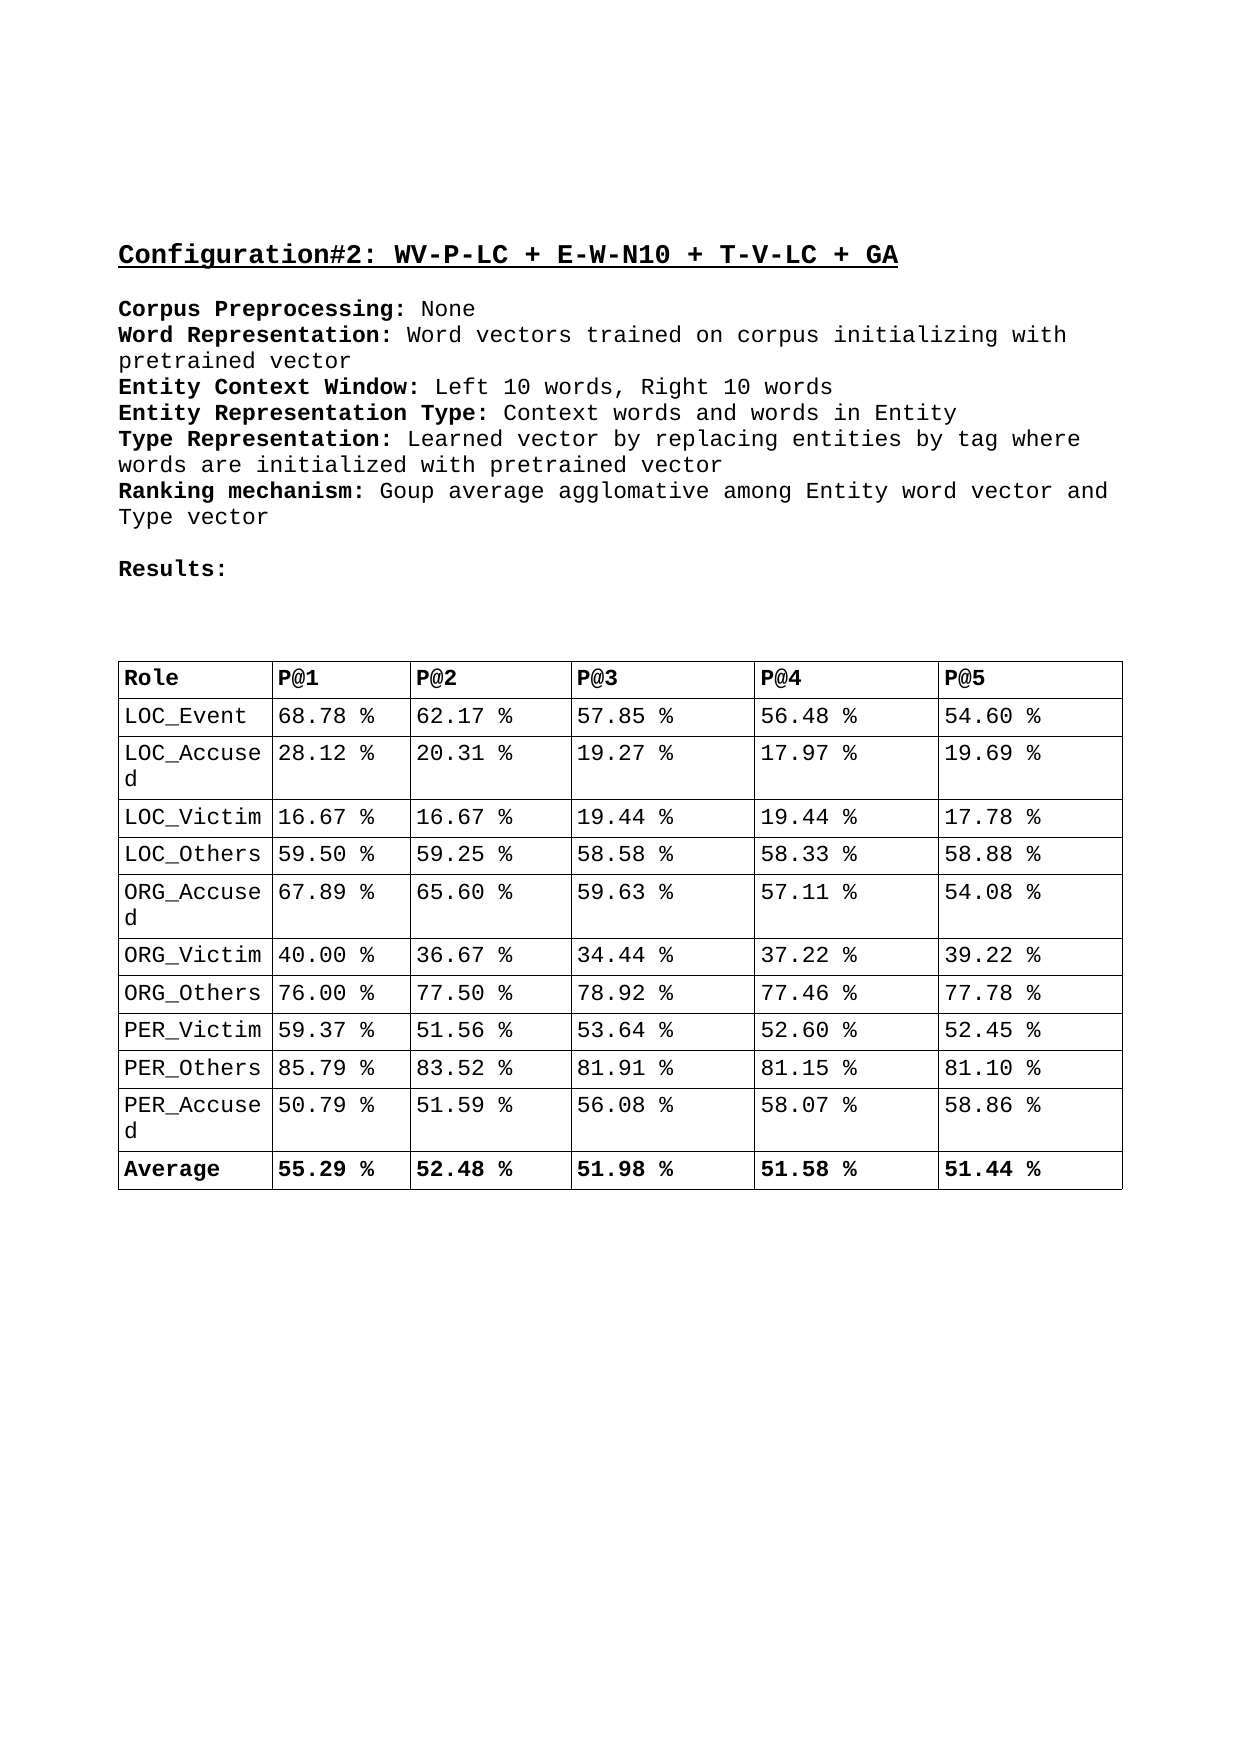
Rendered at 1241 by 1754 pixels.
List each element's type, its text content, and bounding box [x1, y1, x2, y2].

table_cell 53.64 % [572, 1014, 754, 1050]
table_cell 62.17 % [411, 699, 571, 736]
table_cell 85.79 % [273, 1051, 410, 1088]
table_cell 65.60 % [411, 875, 571, 938]
table_cell 28.12 % [273, 737, 410, 799]
table_cell PER_Victim [119, 1014, 272, 1050]
table_cell 19.44 % [755, 800, 938, 837]
table_cell 59.25 % [411, 838, 571, 874]
text Ranking mechanism: Goup average agglomative among Entity word vector and Type vector [118, 479, 1122, 531]
table_cell 68.78 % [273, 699, 410, 736]
table_cell 16.67 % [411, 800, 571, 837]
table_cell 77.46 % [755, 976, 938, 1013]
table_cell 83.52 % [411, 1051, 571, 1088]
table_cell 51.58 % [755, 1152, 938, 1189]
table_cell 17.78 % [939, 800, 1122, 837]
table_cell 50.79 % [273, 1089, 410, 1151]
table_cell 81.15 % [755, 1051, 938, 1088]
table_cell 16.67 % [273, 800, 410, 837]
table_cell 55.29 % [273, 1152, 410, 1189]
text Corpus Preprocessing: None [118, 298, 1122, 324]
table_header P@5 [939, 662, 1122, 698]
table_cell 58.86 % [939, 1089, 1122, 1151]
text Word Representation: Word vectors trained on corpus initializing with pretrained vector [118, 324, 1122, 376]
table_cell 77.78 % [939, 976, 1122, 1013]
table_cell 40.00 % [273, 939, 410, 975]
table_cell 58.58 % [572, 838, 754, 874]
table_cell 54.60 % [939, 699, 1122, 736]
table_cell 59.63 % [572, 875, 754, 938]
table_cell 67.89 % [273, 875, 410, 938]
table_header Role [119, 662, 272, 698]
table_cell 19.44 % [572, 800, 754, 837]
table_cell 81.91 % [572, 1051, 754, 1088]
table_cell 52.48 % [411, 1152, 571, 1189]
table_cell 51.56 % [411, 1014, 571, 1050]
table_cell 58.33 % [755, 838, 938, 874]
table_header P@4 [755, 662, 938, 698]
table_cell 19.27 % [572, 737, 754, 799]
table_cell 57.11 % [755, 875, 938, 938]
table_cell 59.37 % [273, 1014, 410, 1050]
text Entity Representation Type: Context words and words in Entity [118, 401, 1122, 427]
table_cell PER_Others [119, 1051, 272, 1088]
table_cell ORG_Victim [119, 939, 272, 975]
text Results: [118, 557, 1122, 583]
table_cell Average [119, 1152, 272, 1189]
table_cell 20.31 % [411, 737, 571, 799]
table_cell 34.44 % [572, 939, 754, 975]
table_cell 37.22 % [755, 939, 938, 975]
table_cell 58.88 % [939, 838, 1122, 874]
table_cell LOC_Victim [119, 800, 272, 837]
table_cell LOC_Others [119, 838, 272, 874]
table_cell 19.69 % [939, 737, 1122, 799]
text Configuration#2: WV-P-LC + E-W-N10 + T-V-LC + GA [118, 241, 1122, 272]
table_cell 76.00 % [273, 976, 410, 1013]
table_header P@2 [411, 662, 571, 698]
table_cell 36.67 % [411, 939, 571, 975]
table_cell ORG_Accused [119, 875, 272, 938]
table_cell 81.10 % [939, 1051, 1122, 1088]
table_cell ORG_Others [119, 976, 272, 1013]
table_cell 78.92 % [572, 976, 754, 1013]
table_cell 56.08 % [572, 1089, 754, 1151]
table_cell LOC_Event [119, 699, 272, 736]
table_cell 51.59 % [411, 1089, 571, 1151]
table_cell 58.07 % [755, 1089, 938, 1151]
text Type Representation: Learned vector by replacing entities by tag where words are initialized with pretrained vector [118, 427, 1122, 479]
table_header P@3 [572, 662, 754, 698]
table_cell 59.50 % [273, 838, 410, 874]
text Entity Context Window: Left 10 words, Right 10 words [118, 376, 1122, 401]
table_cell 56.48 % [755, 699, 938, 736]
table_cell LOC_Accused [119, 737, 272, 799]
table_cell 51.44 % [939, 1152, 1122, 1189]
table_cell 52.60 % [755, 1014, 938, 1050]
table_cell PER_Accused [119, 1089, 272, 1151]
table_cell 54.08 % [939, 875, 1122, 938]
table_cell 57.85 % [572, 699, 754, 736]
table_cell 77.50 % [411, 976, 571, 1013]
table_header P@1 [273, 662, 410, 698]
table_cell 52.45 % [939, 1014, 1122, 1050]
table_cell 51.98 % [572, 1152, 754, 1189]
table_cell 17.97 % [755, 737, 938, 799]
table_cell 39.22 % [939, 939, 1122, 975]
